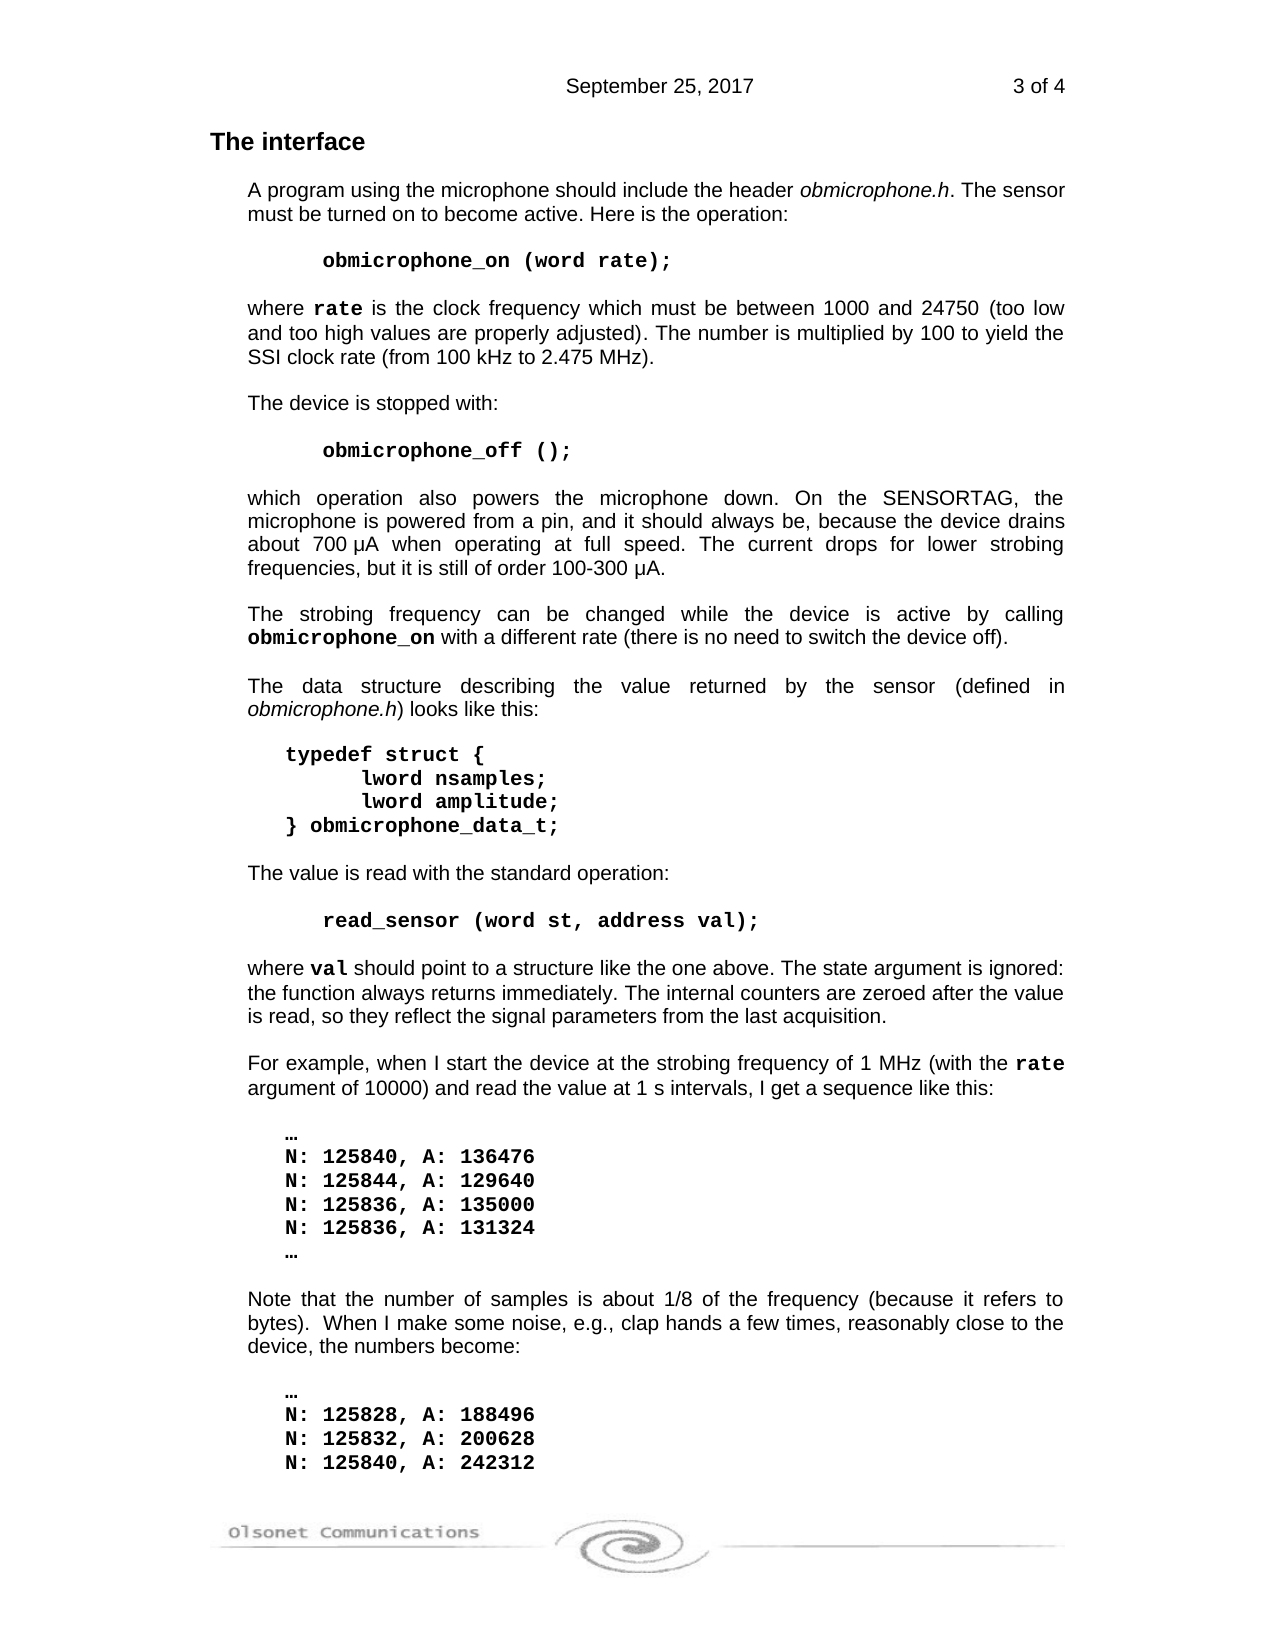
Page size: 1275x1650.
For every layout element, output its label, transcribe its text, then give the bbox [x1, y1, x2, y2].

text N: 125840, A: 242312 [285, 1452, 1065, 1475]
text N: 125836, A: 135000 [285, 1194, 1065, 1217]
text N: 125836, A: 131324 [285, 1217, 1065, 1241]
text } obmicrophone_data_t; [285, 815, 1065, 838]
text lword nsamples; [285, 767, 1065, 791]
text where val should point to a structure like the one above. The state argument is ignored: the function always returns immediately. The internal counters are zeroed after the value is read, so they reflect the signal parameters from the last acquisition. [247, 956, 1065, 1028]
text read_sensor (word st, address val); [247, 908, 1065, 933]
text … [285, 1381, 1065, 1404]
text Note that the number of samples is about 1/8 of the frequency (because it refers to bytes). When I make some noise, e.g., clap hands a few times, reasonably close to the device, the numbers become: [247, 1288, 1065, 1358]
subtitle The interface [210, 128, 1065, 156]
text N: 125828, A: 188496 [285, 1404, 1065, 1428]
text typedef struct { [285, 744, 1065, 767]
text N: 125840, A: 136476 [285, 1146, 1065, 1170]
text For example, when I start the device at the strobing frequency of 1 MHz (with the rate argument of 10000) and read the value at 1 s intervals, I get a sequence like this: [247, 1051, 1065, 1099]
text which operation also powers the microphone down. On the SENSORTAG, the microphone is powered from a pin, and it should always be, because the device drains about 700 μA when operating at full speed. The current drops for lower strobing frequencies, but it is still of order 100-300 μA. [247, 486, 1065, 579]
text … [285, 1123, 1065, 1146]
text obmicrophone_on (word rate); [247, 248, 1065, 274]
text lword amplitude; [285, 791, 1065, 815]
text The value is read with the standard operation: [247, 862, 1065, 885]
text N: 125844, A: 129640 [285, 1170, 1065, 1194]
text The data structure describing the value returned by the sensor (defined in obmicrophone.h) looks like this: [247, 674, 1065, 721]
text where rate is the clock frequency which must be between 1000 and 24750 (too low and too high values are properly adjusted). The number is multiplied by 100 to yield the SSI clock rate (from 100 kHz to 2.475 MHz). [247, 297, 1065, 368]
picture [210, 1504, 1065, 1596]
text obmicrophone_off (); [247, 438, 1065, 463]
text … [285, 1241, 1065, 1265]
text A program using the microphone should include the header obmicrophone.h. The sensor must be turned on to become active. Here is the operation: [247, 179, 1065, 225]
text N: 125832, A: 200628 [285, 1428, 1065, 1452]
text The strobing frequency can be changed while the device is active by calling obmicrophone_on with a different rate (there is no need to switch the device off). [247, 603, 1065, 651]
text The device is stopped with: [247, 392, 1065, 415]
